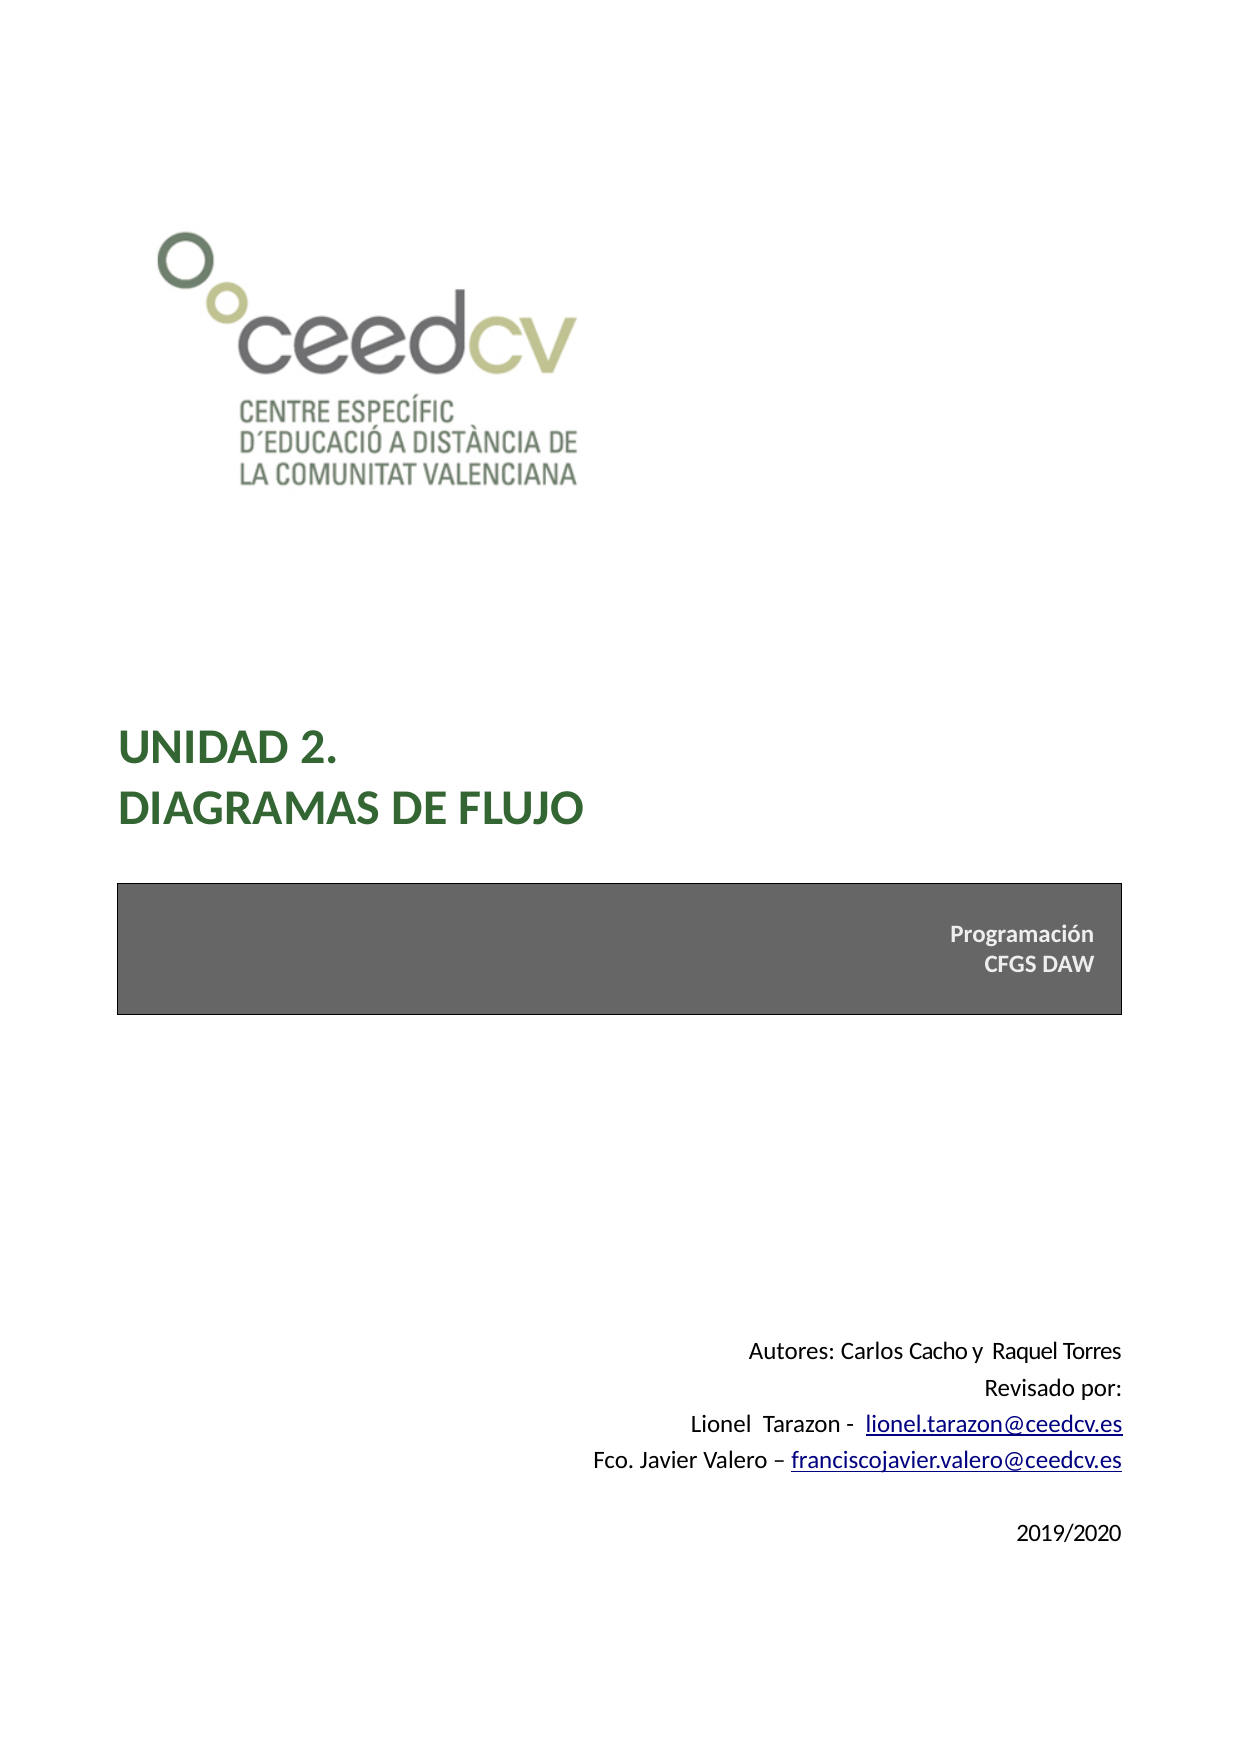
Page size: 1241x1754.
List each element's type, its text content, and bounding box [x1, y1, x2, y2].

text Fco. Javier Valero – franciscojavier.valero@ceedcv.es [231, 1445, 1122, 1475]
text DIAGRAMAS DE FLUJO [118, 776, 1122, 837]
text Revisado por: [231, 1372, 1122, 1402]
text Programación [121, 918, 1094, 948]
text 2019/2020 [231, 1518, 1122, 1548]
text Lionel Tarazon - lionel.tarazon@ceedcv.es [231, 1408, 1122, 1439]
text Autores: Carlos Cacho y Raquel Torres [231, 1335, 1122, 1366]
picture [118, 204, 681, 514]
text CFGS DAW [121, 948, 1094, 979]
text UNIDAD 2. [118, 714, 1122, 776]
